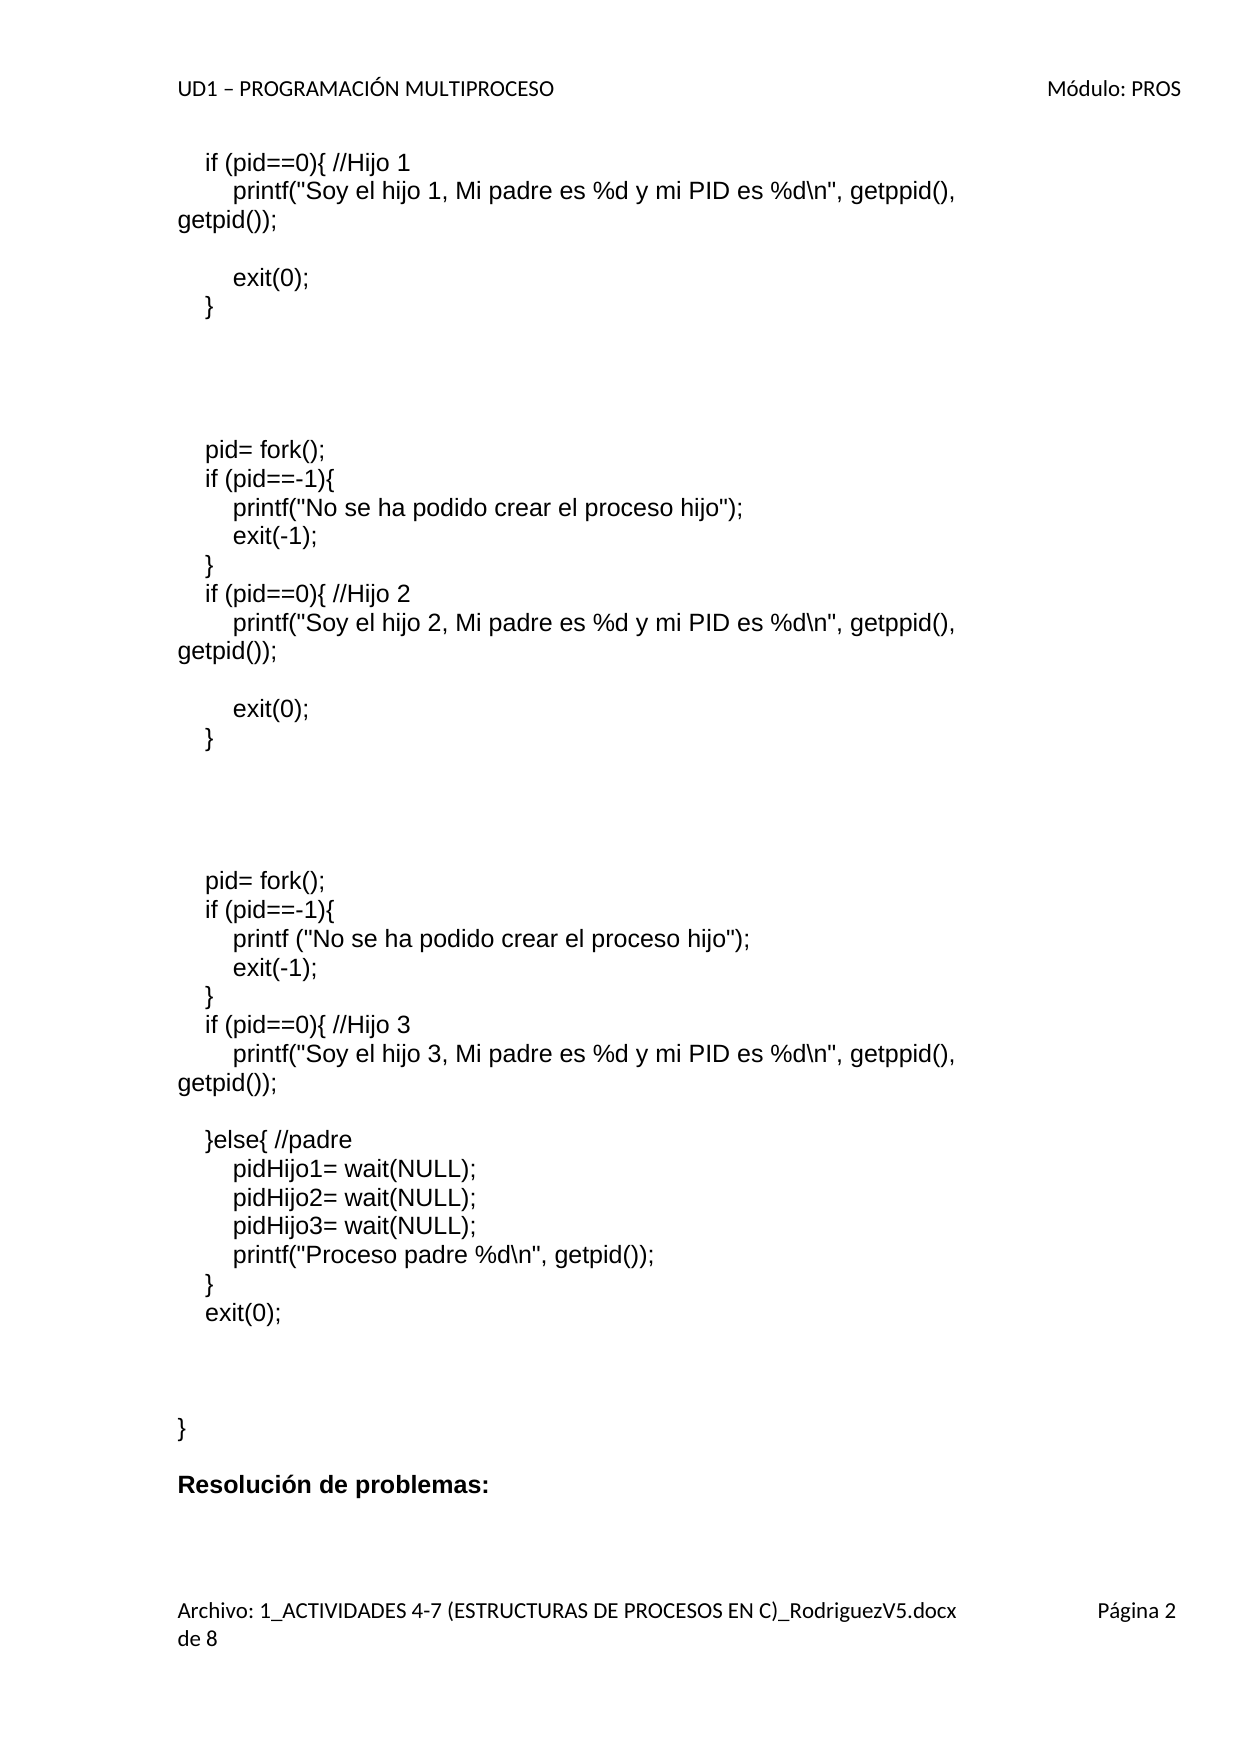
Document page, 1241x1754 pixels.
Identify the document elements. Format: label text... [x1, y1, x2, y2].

text exit(0); [177, 263, 1063, 291]
text if (pid==0){ //Hijo 2 [177, 579, 1063, 608]
text pidHijo1= wait(NULL); [177, 1154, 1063, 1183]
text pid= fork(); [177, 866, 1063, 895]
text if (pid==0){ //Hijo 1 [177, 148, 1063, 176]
text printf("No se ha podido crear el proceso hijo"); [177, 493, 1063, 521]
text pidHijo2= wait(NULL); [177, 1183, 1063, 1211]
text if (pid==-1){ [177, 464, 1063, 493]
text } [177, 1413, 1063, 1441]
text } [177, 1269, 1063, 1298]
text printf("Soy el hijo 3, Mi padre es %d y mi PID es %d\n", getppid(), getpid()); [177, 1039, 1063, 1096]
text } [177, 550, 1063, 579]
text exit(0); [177, 694, 1063, 723]
text exit(-1); [177, 953, 1063, 981]
text exit(-1); [177, 521, 1063, 550]
text pidHijo3= wait(NULL); [177, 1211, 1063, 1240]
text pid= fork(); [177, 435, 1063, 464]
text if (pid==-1){ [177, 895, 1063, 924]
text printf("Soy el hijo 2, Mi padre es %d y mi PID es %d\n", getppid(), getpid()); [177, 608, 1063, 665]
text Resolución de problemas: [177, 1470, 1063, 1499]
text exit(0); [177, 1298, 1063, 1326]
text printf("Soy el hijo 1, Mi padre es %d y mi PID es %d\n", getppid(), getpid()); [177, 176, 1063, 234]
text if (pid==0){ //Hijo 3 [177, 1010, 1063, 1039]
text } [177, 981, 1063, 1010]
text printf("Proceso padre %d\n", getpid()); [177, 1240, 1063, 1269]
text }else{ //padre [177, 1125, 1063, 1154]
text } [177, 723, 1063, 751]
text } [177, 291, 1063, 320]
text printf ("No se ha podido crear el proceso hijo"); [177, 924, 1063, 953]
